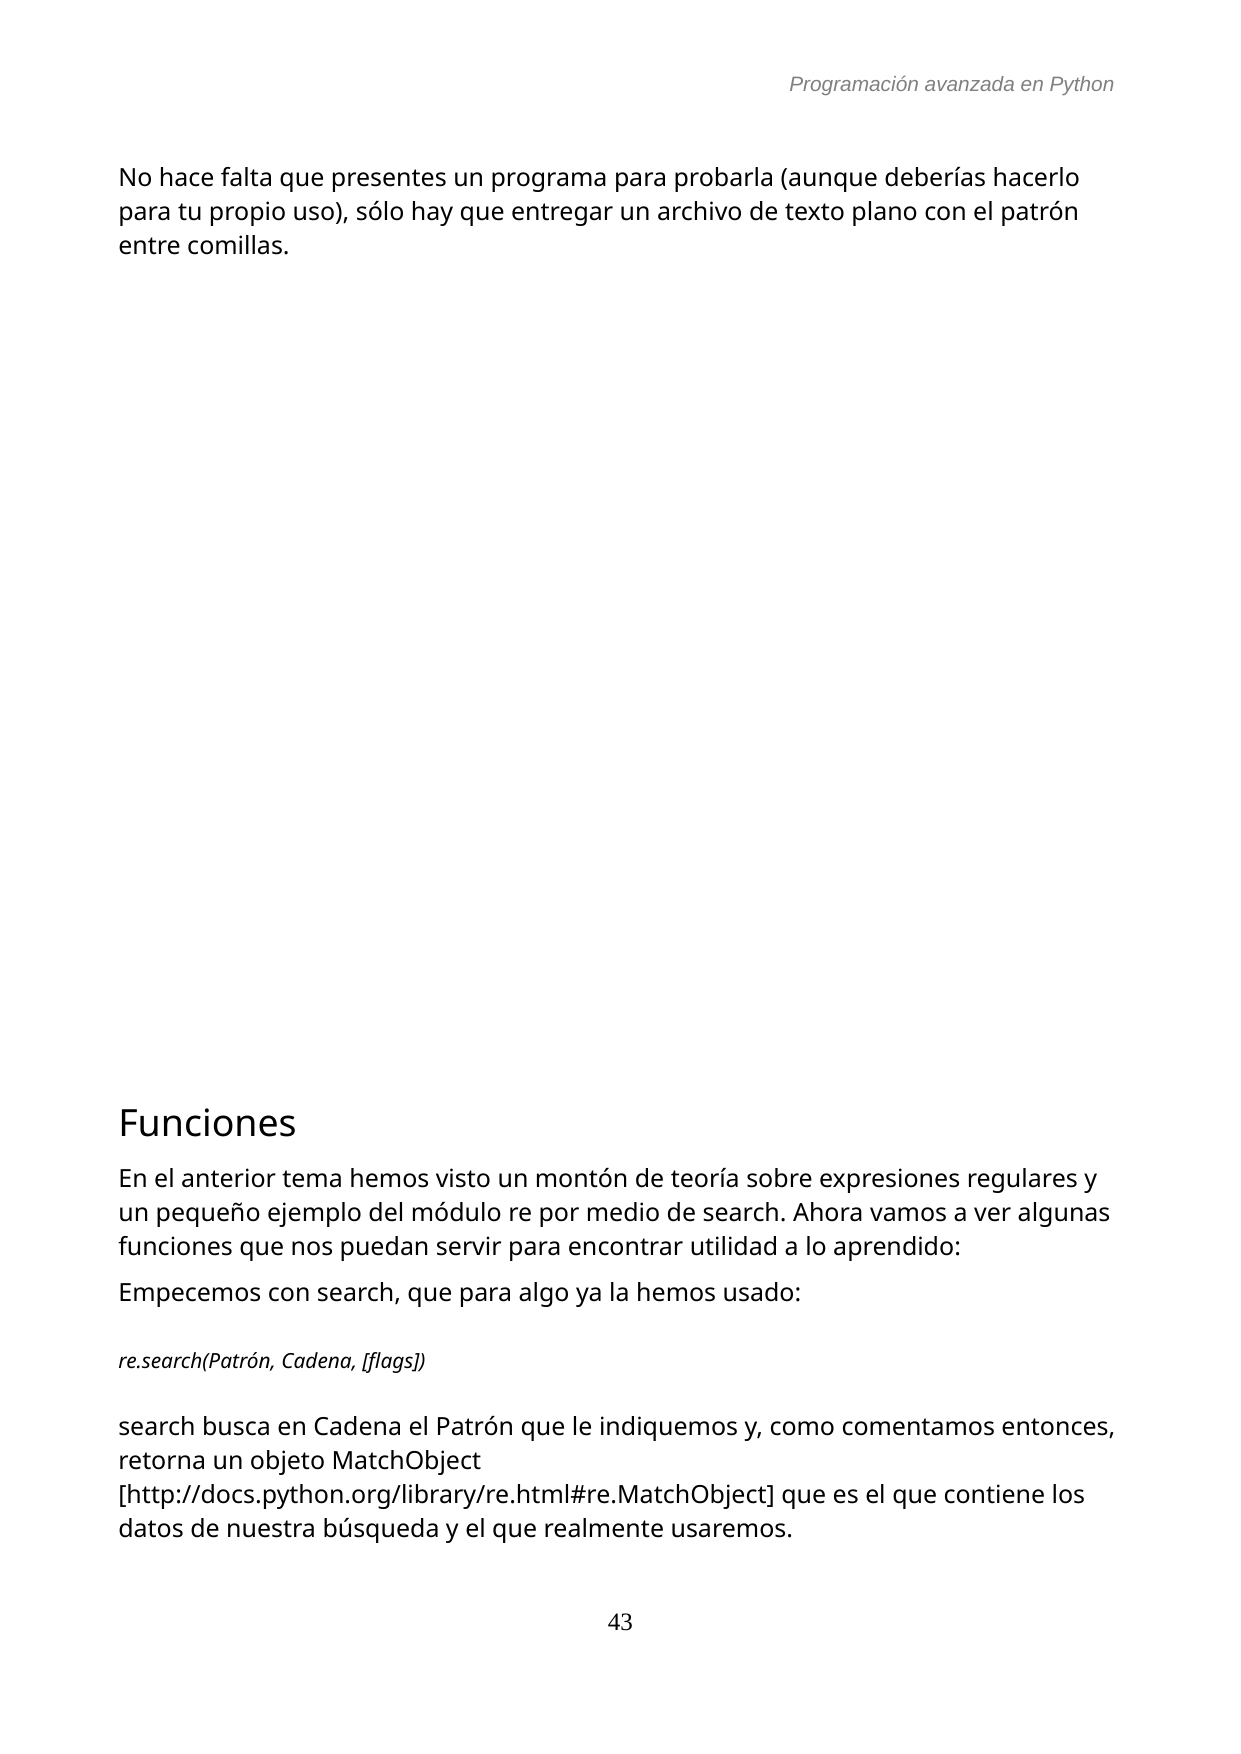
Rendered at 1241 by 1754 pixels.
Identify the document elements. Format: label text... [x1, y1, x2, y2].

text No hace falta que presentes un programa para probarla (aunque deberías hacerlo para tu propio uso), sólo hay que entregar un archivo de texto plano con el patrón entre comillas. [118, 160, 1122, 262]
text Funciones [118, 1097, 1122, 1148]
text re.search(Patrón, Cadena, [flags]) [118, 1343, 1122, 1374]
text Empecemos con search, que para algo ya la hemos usado: [118, 1275, 1122, 1309]
text search busca en Cadena el Patrón que le indiquemos y, como comentamos entonces, retorna un objeto MatchObject [http://docs.python.org/library/re.html#re.MatchObject] que es el que contiene los datos de nuestra búsqueda y el que realmente usaremos. [118, 1408, 1122, 1544]
text En el anterior tema hemos visto un montón de teoría sobre expresiones regulares y un pequeño ejemplo del módulo re por medio de search. Ahora vamos a ver algunas funciones que nos puedan servir para encontrar utilidad a lo aprendido: [118, 1160, 1122, 1262]
